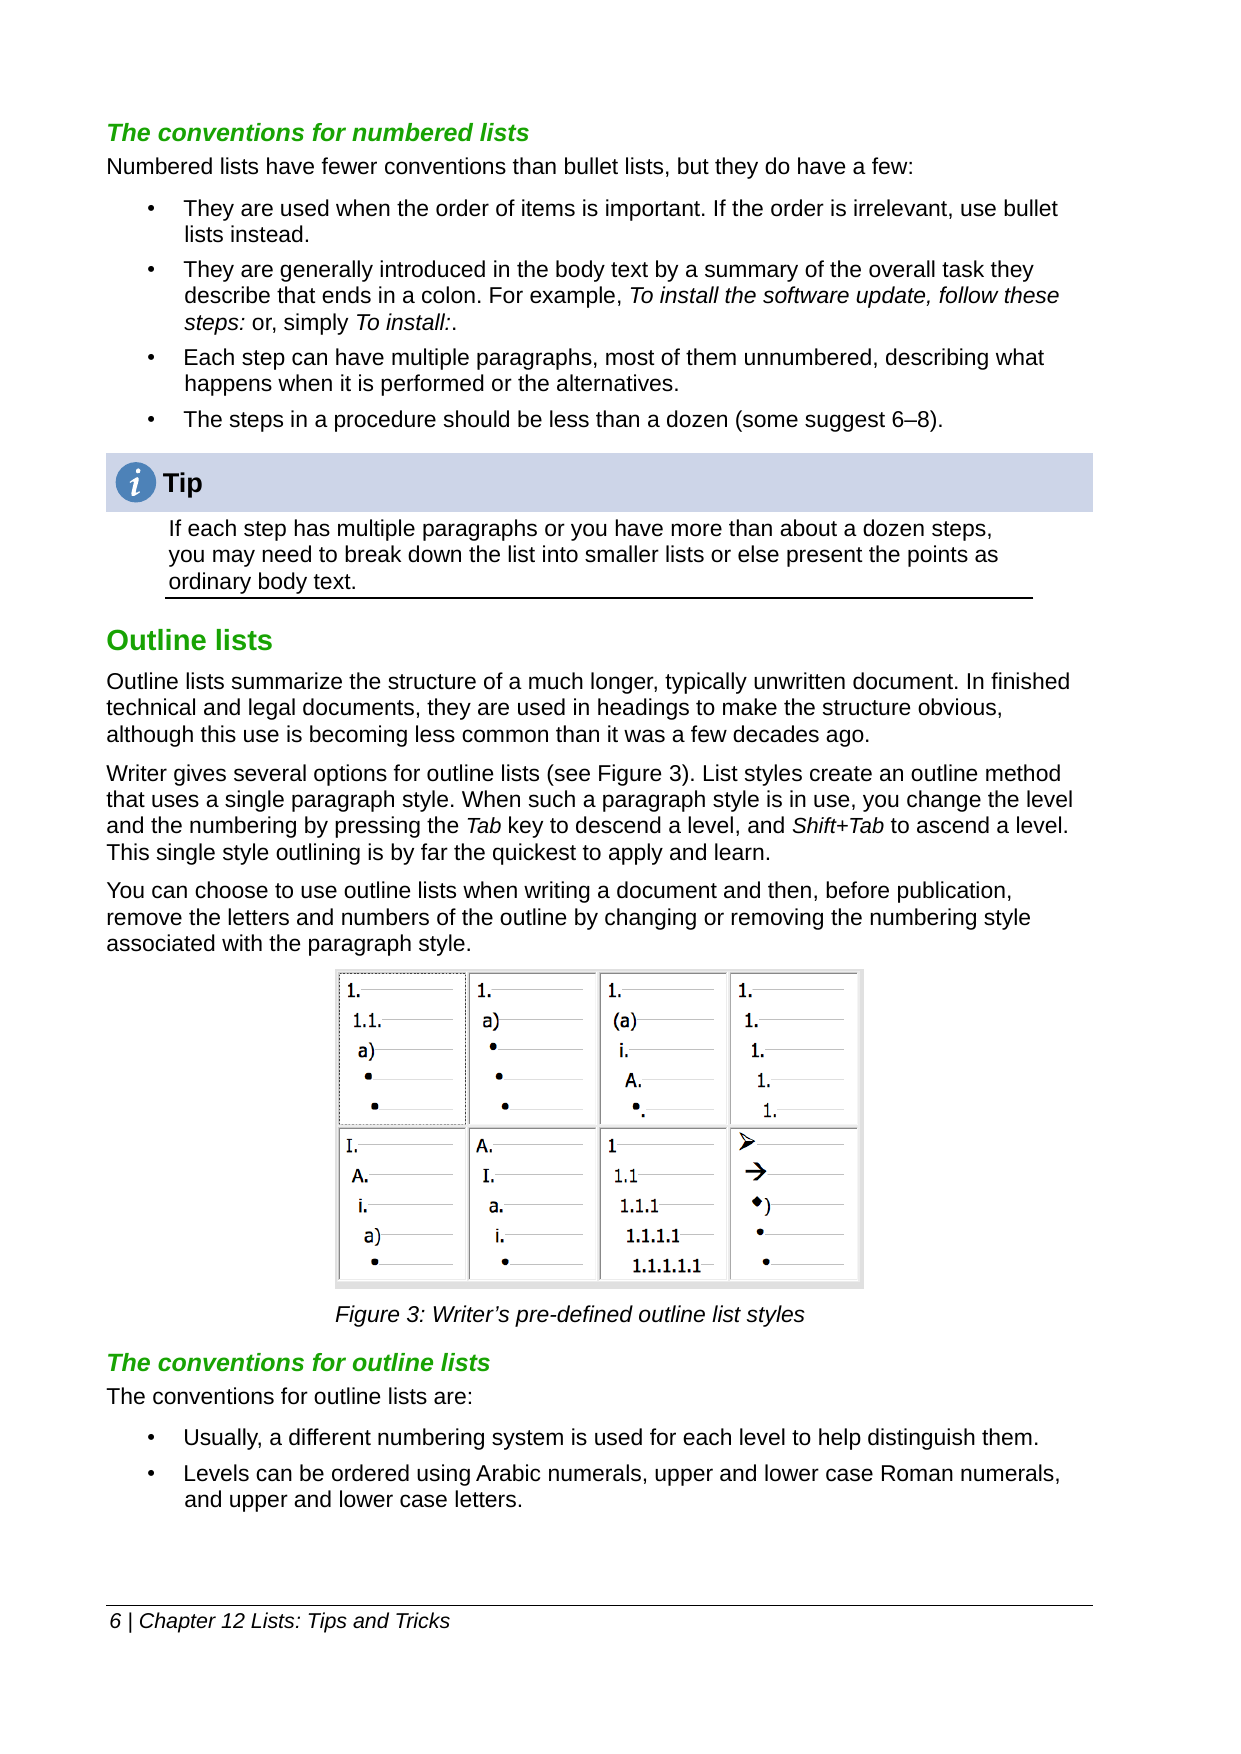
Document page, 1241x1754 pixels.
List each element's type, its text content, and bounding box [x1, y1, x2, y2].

text Writer gives several options for outline lists (see Figure 3). List styles create an outline method that uses a single paragraph style. When such a paragraph style is in use, you change the level and the numbering by pressing the Tab key to descend a level, and Shift+Tab to ascend a level. This single style outlining is by far the quickest to apply and learn. [106, 759, 1093, 865]
picture [335, 969, 864, 1289]
list Usually, a different numbering system is used for each level to help distinguish them. [144, 1421, 1093, 1451]
subtitle Outline lists [106, 623, 1093, 656]
text Outline lists summarize the structure of a much longer, typically unwritten document. In finished technical and legal documents, they are used in headings to make the structure obvious, although this use is becoming less common than it was a few decades ago. [106, 668, 1093, 747]
text You can choose to use outline lists when writing a document and then, before publication, remove the letters and numbers of the outline by changing or removing the numbering style associated with the paragraph style. [106, 877, 1093, 957]
list They are generally introduced in the body text by a summary of the overall task they describe that ends in a colon. For example, To install the software update, follow these steps: or, simply To install:. [144, 253, 1093, 335]
text The conventions for outline lists are: [106, 1383, 1093, 1409]
text If each step has multiple paragraphs or you have more than about a dozen steps, you may need to break down the list into smaller lists or else present the points as ordinary body text. [165, 512, 1033, 597]
text Figure 3: Writer’s pre-defined outline list styles [335, 1301, 864, 1327]
subtitle The conventions for outline lists [106, 1348, 1093, 1377]
list Levels can be ordered using Arabic numerals, upper and lower case Roman numerals, and upper and lower case letters. [144, 1457, 1093, 1515]
subtitle The conventions for numbered lists [106, 118, 1093, 147]
list The steps in a procedure should be less than a dozen (some suggest 6–8). [144, 403, 1093, 435]
list Numbered lists have fewer conventions than bullet lists, but they do have a few: [106, 153, 1093, 179]
list They are used when the order of items is important. If the order is irrelevant, use bullet lists instead. [144, 192, 1093, 247]
list Each step can have multiple paragraphs, most of them unnumbered, describing what happens when it is performed or the alternatives. [144, 341, 1093, 397]
subtitle Tip [106, 453, 1093, 512]
